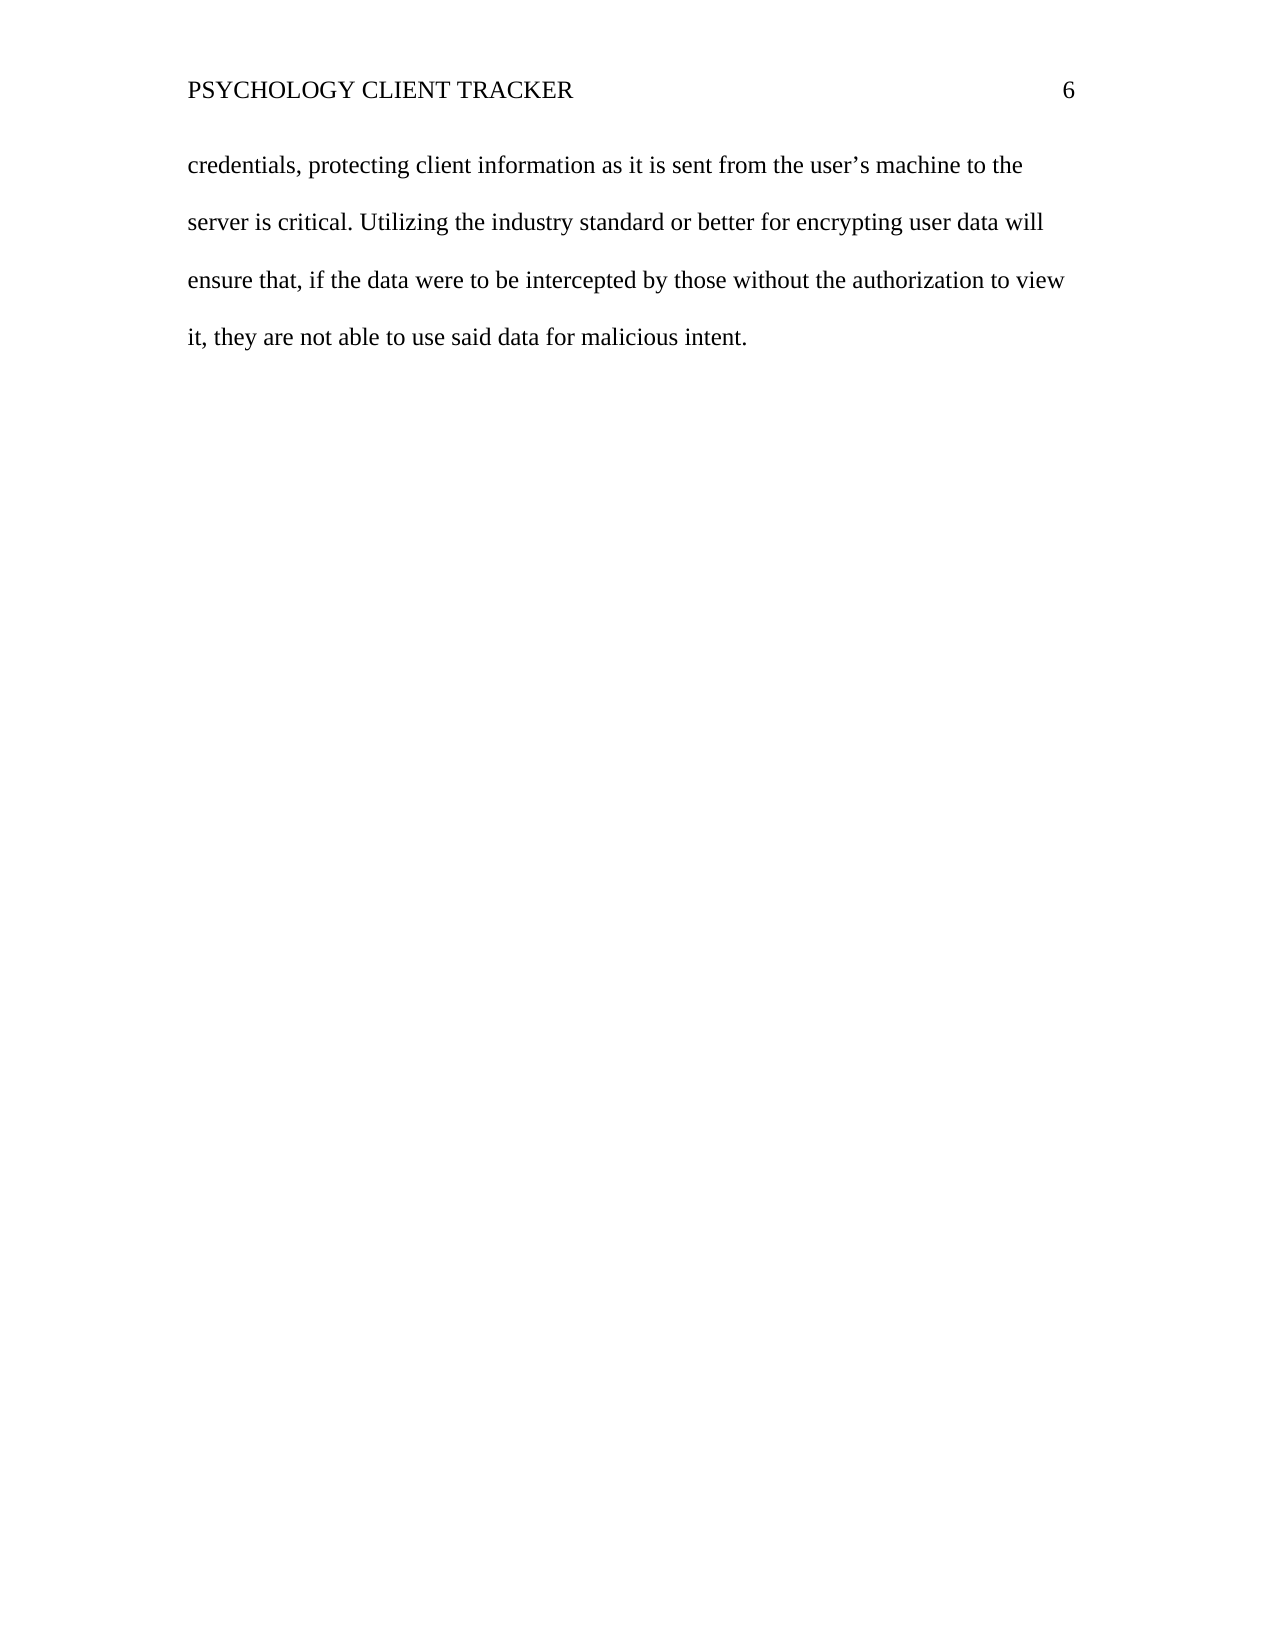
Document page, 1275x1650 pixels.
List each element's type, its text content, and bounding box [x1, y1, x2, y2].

subtitle credentials, protecting client information as it is sent from the user’s machine to the server is critical. Utilizing the industry standard or better for encrypting user data will ensure that, if the data were to be intercepted by those without the authorization to view it, they are not able to use said data for malicious intent. [187, 150, 1087, 351]
